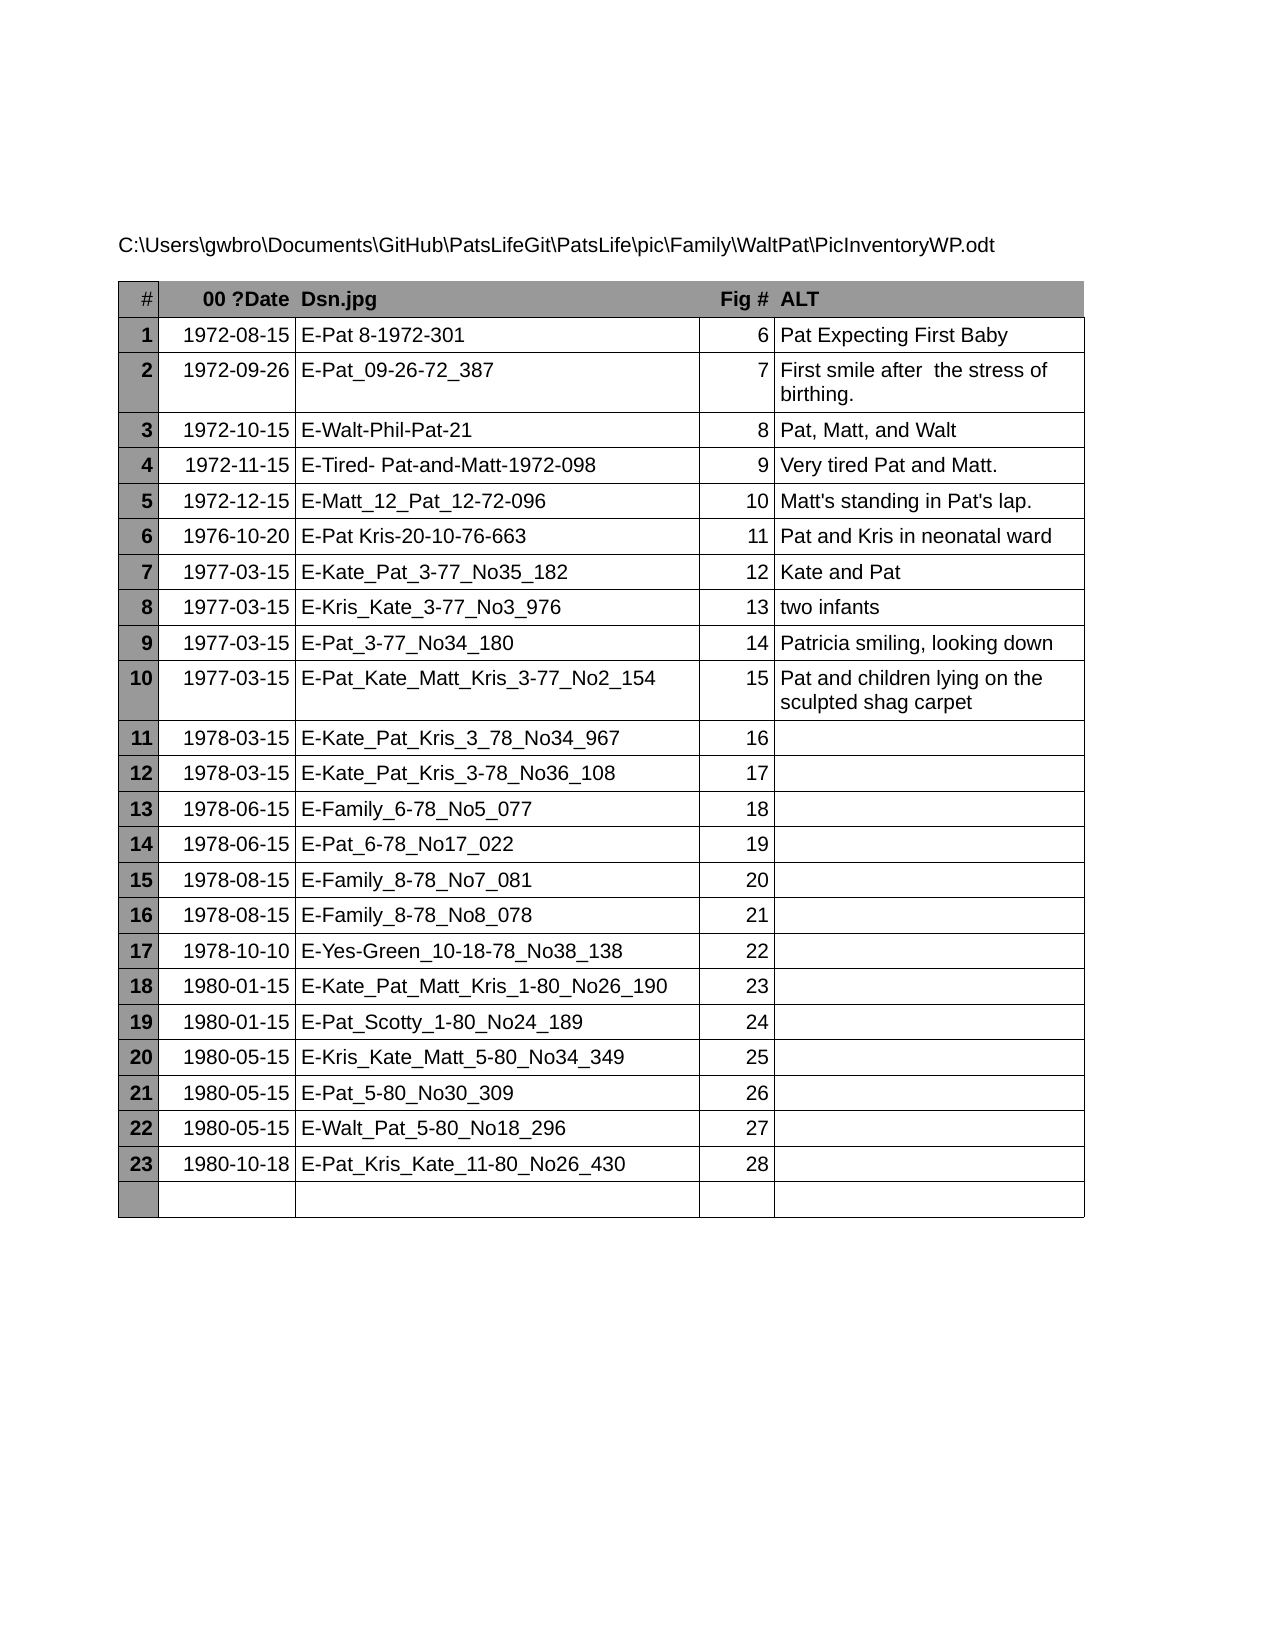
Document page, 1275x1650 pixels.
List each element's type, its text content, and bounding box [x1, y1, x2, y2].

table_cell E-Yes-Green_10-18-78_No38_138 [296, 934, 699, 968]
table_cell 5 [119, 484, 158, 518]
table_cell 8 [700, 413, 774, 447]
table_cell [775, 1182, 1084, 1217]
table_cell 1976-10-20 [159, 519, 295, 554]
table_cell Very tired Pat and Matt. [775, 448, 1084, 483]
table_cell Pat, Matt, and Walt [775, 413, 1084, 447]
table_cell 1980-05-15 [159, 1076, 295, 1110]
table_cell E-Tired- Pat-and-Matt-1972-098 [296, 448, 699, 483]
table_cell E-Pat Kris-20-10-76-663 [296, 519, 699, 554]
table_cell E-Pat_3-77_No34_180 [296, 626, 699, 660]
table_cell 19 [119, 1005, 158, 1039]
table_cell 27 [700, 1111, 774, 1146]
table_cell 15 [119, 863, 158, 897]
table_cell 13 [700, 590, 774, 625]
table_cell 1972-12-15 [159, 484, 295, 518]
table_cell [775, 1005, 1084, 1039]
table_cell 1980-05-15 [159, 1111, 295, 1146]
table_header ALT [774, 281, 1084, 317]
table_cell 14 [700, 626, 774, 660]
table_cell 1978-06-15 [159, 792, 295, 826]
table_cell 20 [700, 863, 774, 897]
table_cell 22 [119, 1111, 158, 1146]
table_cell E-Pat_Scotty_1-80_No24_189 [296, 1005, 699, 1039]
table_cell 11 [700, 519, 774, 554]
table_cell 16 [700, 721, 774, 755]
table_cell Pat and Kris in neonatal ward [775, 519, 1084, 554]
table_cell [775, 1040, 1084, 1075]
table_cell 4 [119, 448, 158, 483]
table_cell 1978-03-15 [159, 756, 295, 791]
table_cell 1980-01-15 [159, 969, 295, 1004]
table_cell 23 [700, 969, 774, 1004]
table_cell 1 [119, 318, 158, 352]
table_cell [775, 934, 1084, 968]
table_cell 1977-03-15 [159, 626, 295, 660]
table_cell [775, 1111, 1084, 1146]
table_cell 9 [700, 448, 774, 483]
table_cell 17 [700, 756, 774, 791]
table_header Fig # [699, 281, 774, 317]
table_cell E-Pat_5-80_No30_309 [296, 1076, 699, 1110]
table_cell 28 [700, 1147, 774, 1181]
table_cell 1978-08-15 [159, 863, 295, 897]
table_cell [159, 1182, 295, 1217]
table_cell 11 [119, 721, 158, 755]
table_cell 3 [119, 413, 158, 447]
table_cell 1972-11-15 [159, 448, 295, 483]
table_cell E-Family_8-78_No7_081 [296, 863, 699, 897]
table_cell 10 [700, 484, 774, 518]
table_cell 1977-03-15 [159, 661, 295, 720]
table_cell [775, 1147, 1084, 1181]
table_cell E-Kate_Pat_Matt_Kris_1-80_No26_190 [296, 969, 699, 1004]
table_cell 9 [119, 626, 158, 660]
table_cell [296, 1182, 699, 1217]
table_cell 1978-08-15 [159, 898, 295, 933]
table_cell E-Kris_Kate_3-77_No3_976 [296, 590, 699, 625]
table_cell [700, 1182, 774, 1217]
table_cell 1972-09-26 [159, 353, 295, 412]
table_cell E-Pat_Kate_Matt_Kris_3-77_No2_154 [296, 661, 699, 720]
table_cell 25 [700, 1040, 774, 1075]
table_cell 1977-03-15 [159, 555, 295, 589]
table_cell 10 [119, 661, 158, 720]
table_header Dsn.jpg [295, 281, 699, 317]
table_cell First smile after the stress of birthing. [775, 353, 1084, 412]
table_cell 18 [700, 792, 774, 826]
table_cell [775, 792, 1084, 826]
table_cell E-Kris_Kate_Matt_5-80_No34_349 [296, 1040, 699, 1075]
table_cell 24 [700, 1005, 774, 1039]
table_cell [775, 721, 1084, 755]
table_cell E-Pat 8-1972-301 [296, 318, 699, 352]
table_cell 2 [119, 353, 158, 412]
table_cell E-Walt_Pat_5-80_No18_296 [296, 1111, 699, 1146]
table_cell 8 [119, 590, 158, 625]
table_cell 7 [700, 353, 774, 412]
table_cell [775, 969, 1084, 1004]
table_header 00 ?Date [159, 281, 295, 317]
table_cell 22 [700, 934, 774, 968]
table_cell 23 [119, 1147, 158, 1181]
table_cell 1980-05-15 [159, 1040, 295, 1075]
table_header # [119, 282, 158, 317]
table_cell 7 [119, 555, 158, 589]
table_cell 12 [119, 756, 158, 791]
table_cell E-Pat_6-78_No17_022 [296, 827, 699, 862]
table_cell 1980-01-15 [159, 1005, 295, 1039]
table_cell 26 [700, 1076, 774, 1110]
table_cell 1978-06-15 [159, 827, 295, 862]
table_cell 15 [700, 661, 774, 720]
table_cell [775, 756, 1084, 791]
table_cell [775, 898, 1084, 933]
table_cell 20 [119, 1040, 158, 1075]
table_cell 1978-10-10 [159, 934, 295, 968]
table_cell 1972-10-15 [159, 413, 295, 447]
table_cell 1977-03-15 [159, 590, 295, 625]
table_cell E-Kate_Pat_Kris_3_78_No34_967 [296, 721, 699, 755]
table_cell E-Matt_12_Pat_12-72-096 [296, 484, 699, 518]
table_cell E-Kate_Pat_3-77_No35_182 [296, 555, 699, 589]
table_cell two infants [775, 590, 1084, 625]
table_cell [775, 863, 1084, 897]
table_cell E-Walt-Phil-Pat-21 [296, 413, 699, 447]
table_cell Matt's standing in Pat's lap. [775, 484, 1084, 518]
table_cell 6 [119, 519, 158, 554]
table_cell 17 [119, 934, 158, 968]
table_cell [775, 827, 1084, 862]
table_cell [775, 1076, 1084, 1110]
table_cell 1972-08-15 [159, 318, 295, 352]
table_cell Kate and Pat [775, 555, 1084, 589]
table_cell Patricia smiling, looking down [775, 626, 1084, 660]
table_cell E-Pat_09-26-72_387 [296, 353, 699, 412]
table_cell 6 [700, 318, 774, 352]
table_cell E-Kate_Pat_Kris_3-78_No36_108 [296, 756, 699, 791]
table_cell 21 [700, 898, 774, 933]
table_cell Pat and children lying on the sculpted shag carpet [775, 661, 1084, 720]
table_cell E-Family_6-78_No5_077 [296, 792, 699, 826]
table_cell 14 [119, 827, 158, 862]
table_cell 16 [119, 898, 158, 933]
table_cell 18 [119, 969, 158, 1004]
table_cell 19 [700, 827, 774, 862]
table_cell Pat Expecting First Baby [775, 318, 1084, 352]
table_cell 12 [700, 555, 774, 589]
table_cell 13 [119, 792, 158, 826]
table_cell E-Family_8-78_No8_078 [296, 898, 699, 933]
text C:\Users\gwbro\Documents\GitHub\PatsLifeGit\PatsLife\pic\Family\WaltPat\PicInventoryWP.odt [118, 233, 1157, 257]
table_cell 1978-03-15 [159, 721, 295, 755]
table_cell 21 [119, 1076, 158, 1110]
table_cell 1980-10-18 [159, 1147, 295, 1181]
table_cell [119, 1182, 158, 1217]
table_cell E-Pat_Kris_Kate_11-80_No26_430 [296, 1147, 699, 1181]
